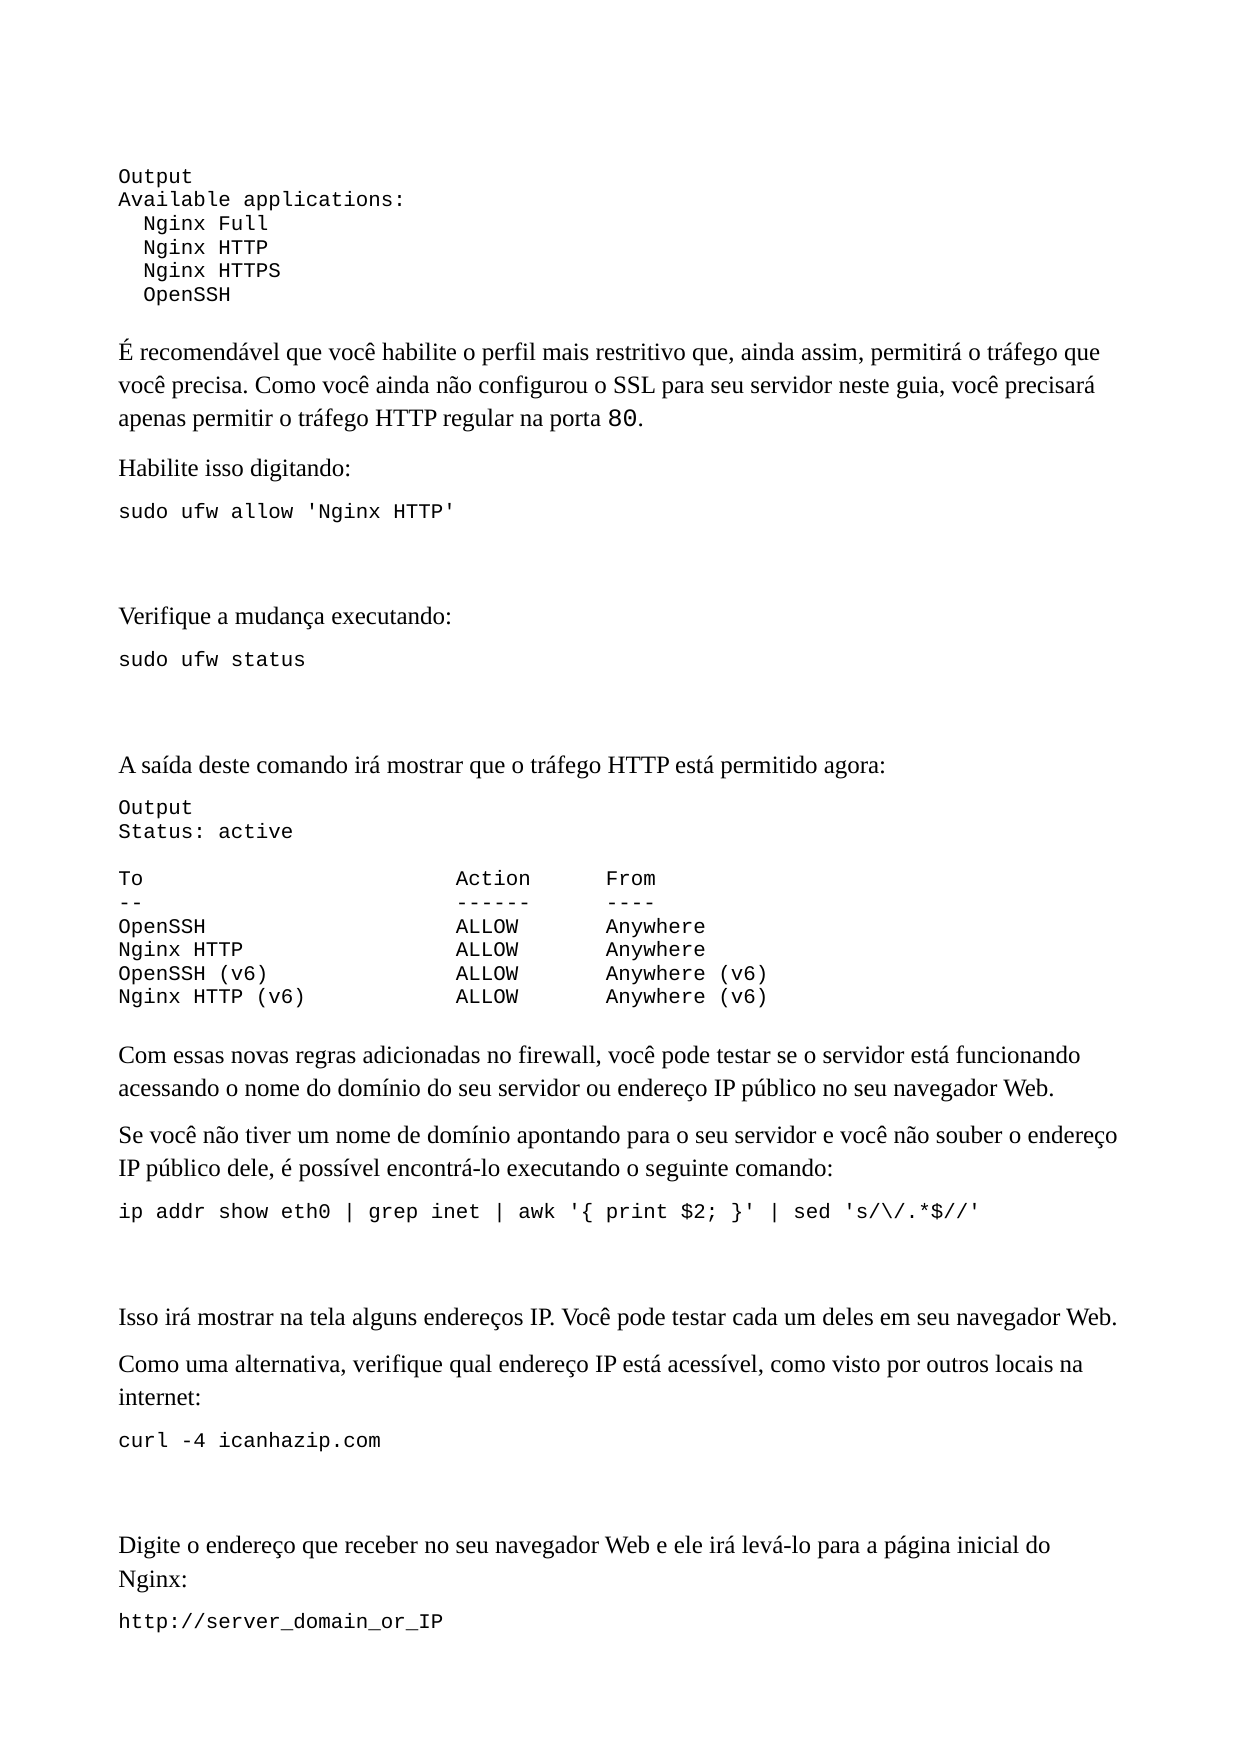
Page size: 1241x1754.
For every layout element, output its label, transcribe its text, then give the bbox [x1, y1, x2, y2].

text Isso irá mostrar na tela alguns endereços IP. Você pode testar cada um deles em seu navegador Web. [118, 1302, 1122, 1330]
text Nginx HTTPS [118, 260, 1122, 284]
text É recomendável que você habilite o perfil mais restritivo que, ainda assim, permitirá o tráfego que você precisa. Como você ainda não configurou o SSL para seu servidor neste guia, você precisará apenas permitir o tráfego HTTP regular na porta 80. [118, 337, 1122, 434]
text Habilite isso digitando: [118, 453, 1122, 482]
text Output [118, 797, 1122, 821]
text OpenSSH ALLOW Anywhere [118, 916, 1122, 939]
text ip addr show eth0 | grep inet | awk '{ print $2; }' | sed 's/\/.*$//' [118, 1201, 1122, 1224]
text -- ------ ---- [118, 892, 1122, 916]
text A saída deste comando irá mostrar que o tráfego HTTP está permitido agora: [118, 750, 1122, 778]
text sudo ufw status [118, 649, 1122, 673]
text OpenSSH [118, 284, 1122, 308]
text Verifique a mudança executando: [118, 601, 1122, 630]
text Como uma alternativa, verifique qual endereço IP está acessível, como visto por outros locais na internet: [118, 1349, 1122, 1411]
text Nginx HTTP [118, 237, 1122, 260]
text Digite o endereço que receber no seu navegador Web e ele irá levá-lo para a página inicial do Nginx: [118, 1531, 1122, 1592]
text To Action From [118, 868, 1122, 892]
text Nginx HTTP ALLOW Anywhere [118, 939, 1122, 963]
text Available applications: [118, 189, 1122, 213]
text Com essas novas regras adicionadas no firewall, você pode testar se o servidor está funcionando acessando o nome do domínio do seu servidor ou endereço IP público no seu navegador Web. [118, 1040, 1122, 1101]
text Nginx Full [118, 213, 1122, 237]
text Output [118, 166, 1122, 189]
text OpenSSH (v6) ALLOW Anywhere (v6) [118, 963, 1122, 987]
text Status: active [118, 821, 1122, 845]
text Nginx HTTP (v6) ALLOW Anywhere (v6) [118, 987, 1122, 1010]
text http://server_domain_or_IP [118, 1611, 1122, 1635]
text curl -4 icanhazip.com [118, 1430, 1122, 1453]
text Se você não tiver um nome de domínio apontando para o seu servidor e você não souber o endereço IP público dele, é possível encontrá-lo executando o seguinte comando: [118, 1120, 1122, 1182]
text sudo ufw allow 'Nginx HTTP' [118, 501, 1122, 524]
